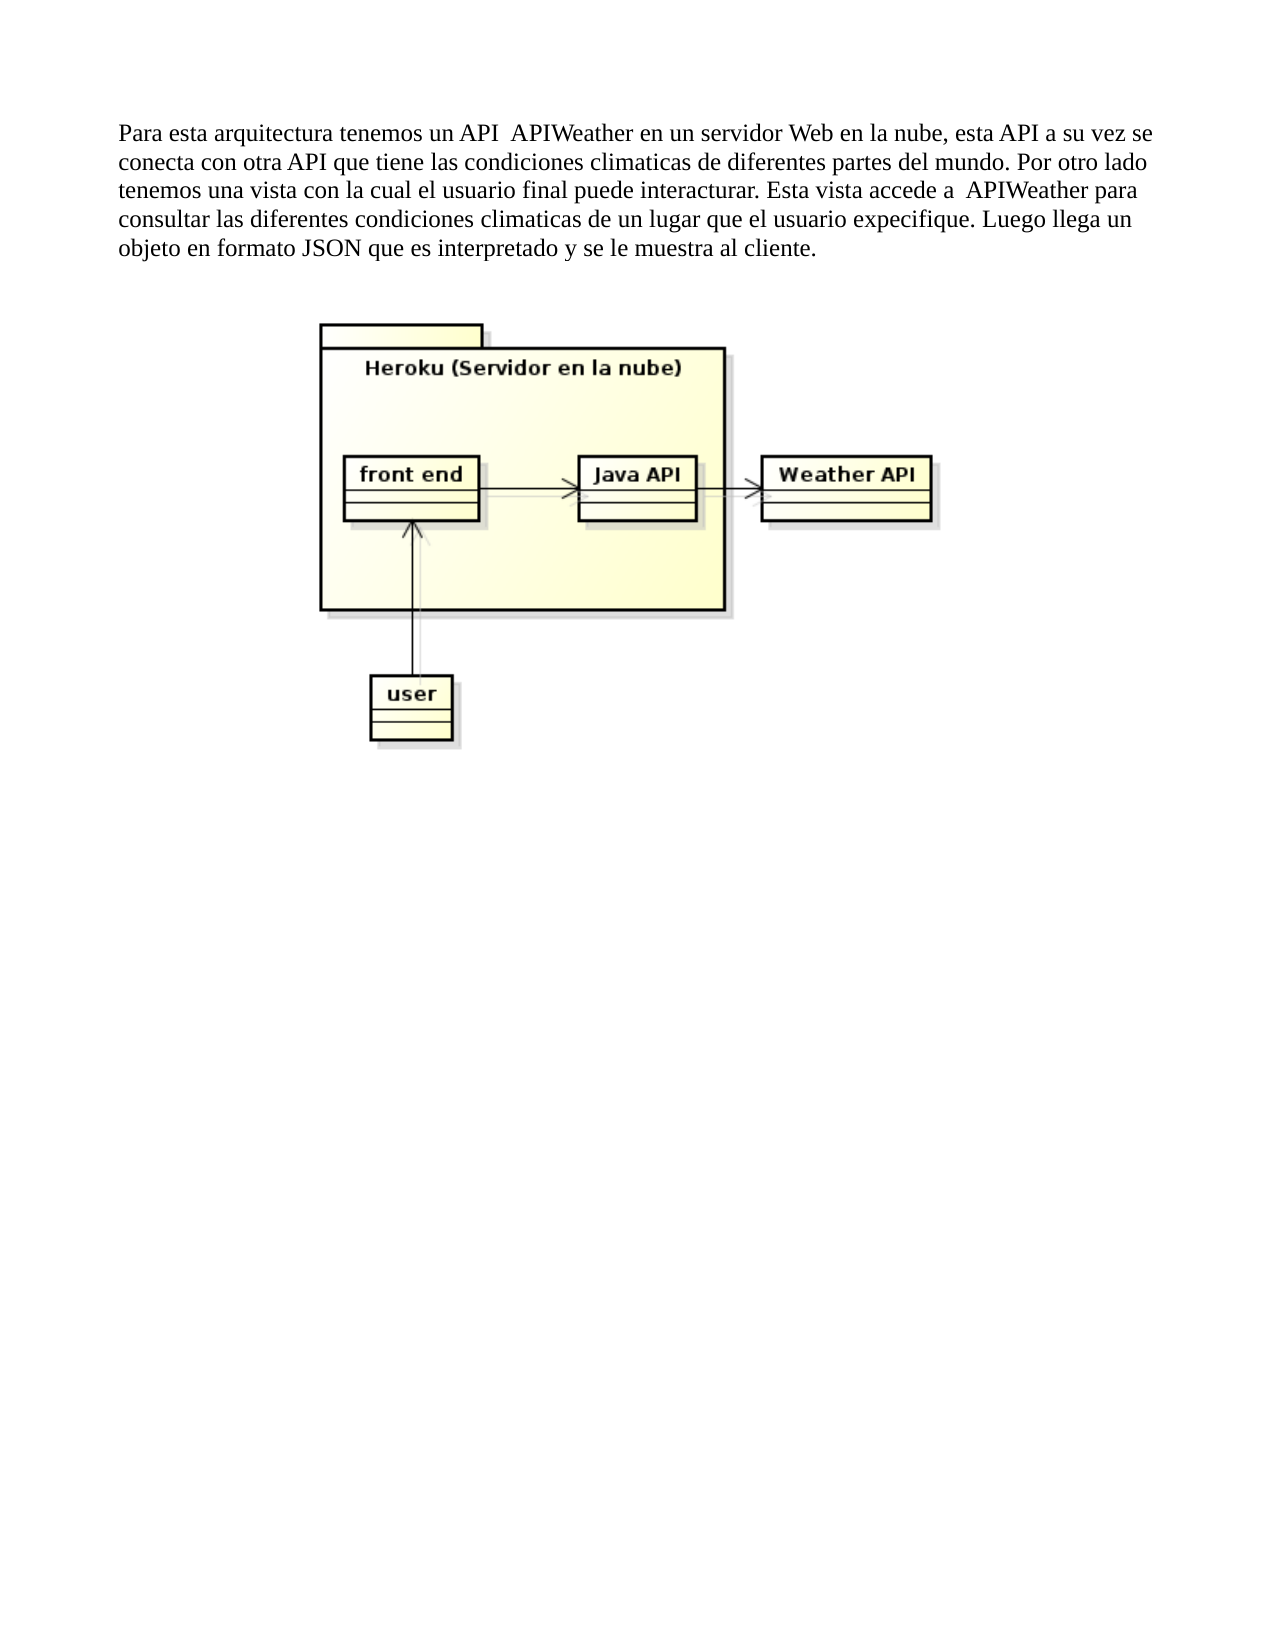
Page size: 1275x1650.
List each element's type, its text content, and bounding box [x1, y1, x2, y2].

picture [268, 261, 1008, 770]
text Para esta arquitectura tenemos un API APIWeather en un servidor Web en la nube, esta API a su vez se conecta con otra API que tiene las condiciones climaticas de diferentes partes del mundo. Por otro lado tenemos una vista con la cual el usuario final puede interacturar. Esta vista accede a APIWeather para consultar las diferentes condiciones climaticas de un lugar que el usuario expecifique. Luego llega un objeto en formato JSON que es interpretado y se le muestra al cliente. [118, 118, 1157, 262]
